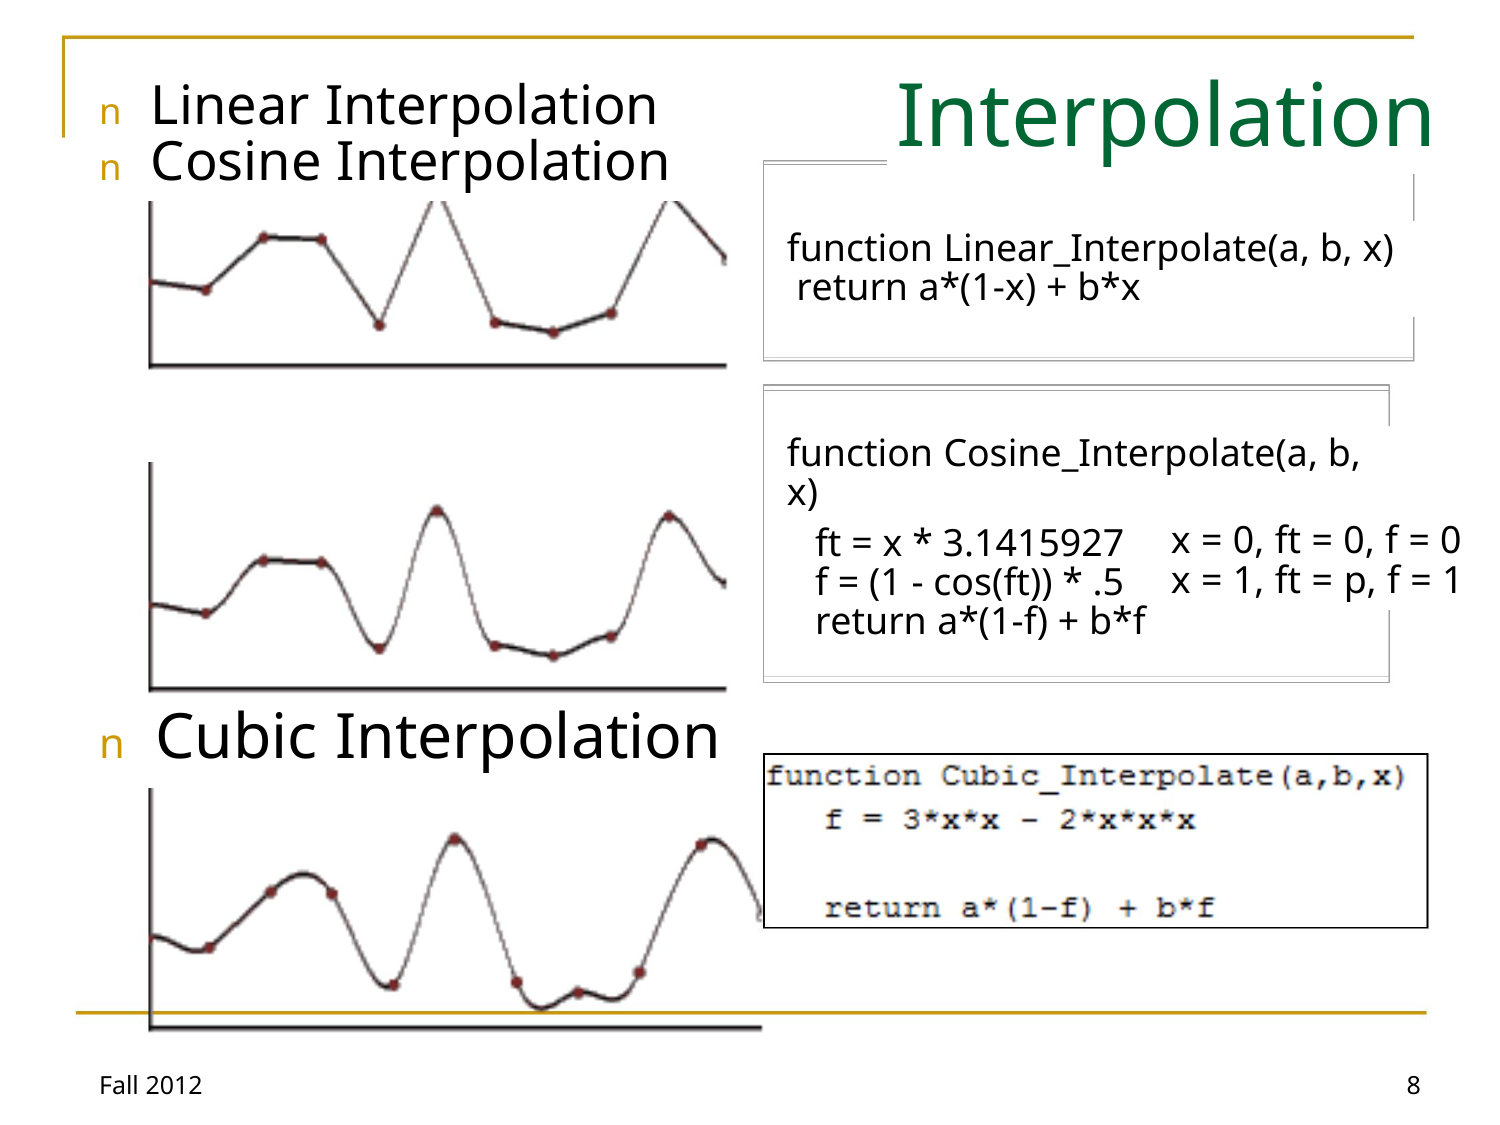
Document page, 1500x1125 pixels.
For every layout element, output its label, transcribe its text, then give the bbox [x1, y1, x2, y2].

text return a*(1-x) + b*x [796, 269, 1470, 308]
text n Linear Interpolation [99, 79, 699, 136]
text function Cosine_Interpolate(a, b, [787, 435, 1437, 474]
text Interpolation [896, 74, 1491, 165]
text x = 0, ft = 0, f = 0 [1171, 523, 1491, 562]
text Cubic Interpolation [155, 706, 752, 771]
picture [0, 0, 1500, 1125]
text 8 [1406, 1074, 1439, 1100]
text function Linear_Interpolate(a, b, x) [787, 230, 1470, 269]
text x) [787, 474, 1437, 513]
text n Cosine Interpolation [99, 136, 699, 192]
text ft = x * 3.1415927 [815, 525, 1162, 564]
text n [99, 724, 146, 767]
text Fall 2012 [99, 1074, 214, 1100]
text f = (1 - cos(ft)) * .5 [815, 564, 1162, 603]
text x = 1, ft = p, f = 1 [1171, 562, 1491, 601]
text return a*(1-f) + b*f [815, 603, 1186, 642]
